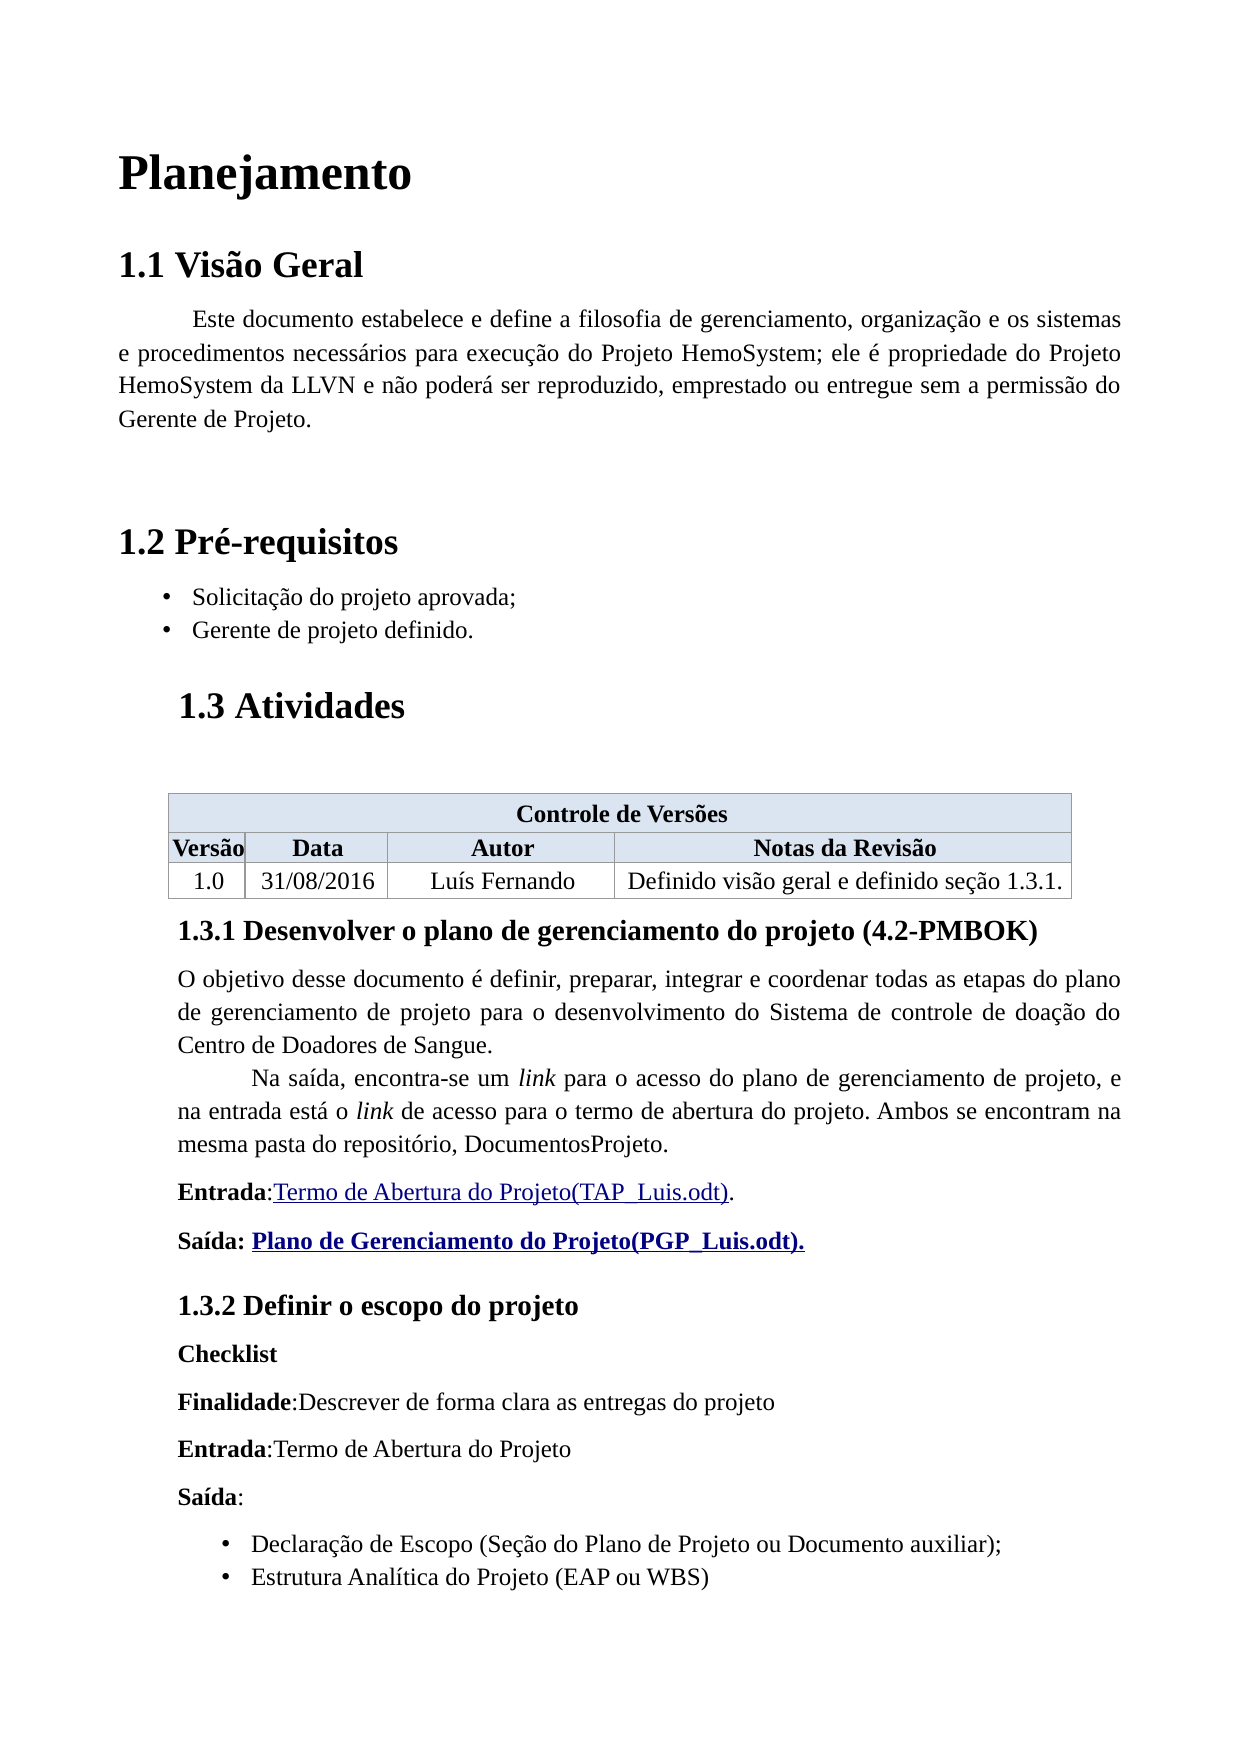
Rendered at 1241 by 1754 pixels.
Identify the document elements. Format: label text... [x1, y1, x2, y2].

table_header Controle de Versões [169, 794, 1071, 832]
text Checklist [177, 1339, 1122, 1368]
text O objetivo desse documento é definir, preparar, integrar e coordenar todas as etapas do plano de gerenciamento de projeto para o desenvolvimento do Sistema de controle de doação do Centro de Doadores de Sangue. [177, 964, 1122, 1059]
table_cell Data [246, 833, 387, 862]
list Estrutura Analítica do Projeto (EAP ou WBS) [221, 1562, 1122, 1591]
list Gerente de projeto definido. [162, 615, 1122, 643]
text Entrada:Termo de Abertura do Projeto [177, 1434, 1122, 1463]
table_cell Autor [388, 833, 614, 862]
subtitle 1.3.2 Definir o escopo do projeto [177, 1288, 1122, 1322]
subtitle 1.3 Atividades [118, 683, 1122, 726]
subtitle 1.3.1 Desenvolver o plano de gerenciamento do projeto (4.2-PMBOK) [177, 913, 1122, 947]
text Finalidade:Descrever de forma clara as entregas do projeto [177, 1387, 1122, 1415]
subtitle 1.1 Visão Geral [118, 242, 1122, 286]
subtitle 1.2 Pré-requisitos [118, 520, 1122, 563]
table_cell Luís Fernando [388, 863, 614, 897]
table_cell 1.0 [169, 863, 244, 897]
text Entrada:Termo de Abertura do Projeto(TAP_Luis.odt). [177, 1177, 1122, 1206]
table_cell Definido visão geral e definido seção 1.3.1. [615, 863, 1071, 897]
text Na saída, encontra-se um link para o acesso do plano de gerenciamento de projeto, e na entrada está o link de acesso para o termo de abertura do projeto. Ambos se encontram na mesma pasta do repositório, DocumentosProjeto. [177, 1063, 1122, 1158]
table_cell Notas da Revisão [615, 833, 1071, 862]
text Saída: Plano de Gerenciamento do Projeto(PGP_Luis.odt). [177, 1226, 1122, 1254]
table_cell Versão [169, 833, 244, 862]
list Solicitação do projeto aprovada; [162, 582, 1122, 611]
list Declaração de Escopo (Seção do Plano de Projeto ou Documento auxiliar); [221, 1529, 1122, 1558]
subtitle Planejamento [118, 143, 1122, 201]
table_cell 31/08/2016 [246, 863, 387, 897]
text Este documento estabelece e define a filosofia de gerenciamento, organização e os sistemas e procedimentos necessários para execução do Projeto HemoSystem; ele é propriedade do Projeto HemoSystem da LLVN e não poderá ser reproduzido, emprestado ou entregue sem a permissão do Gerente de Projeto. [118, 304, 1122, 432]
text Saída: [177, 1482, 1122, 1511]
